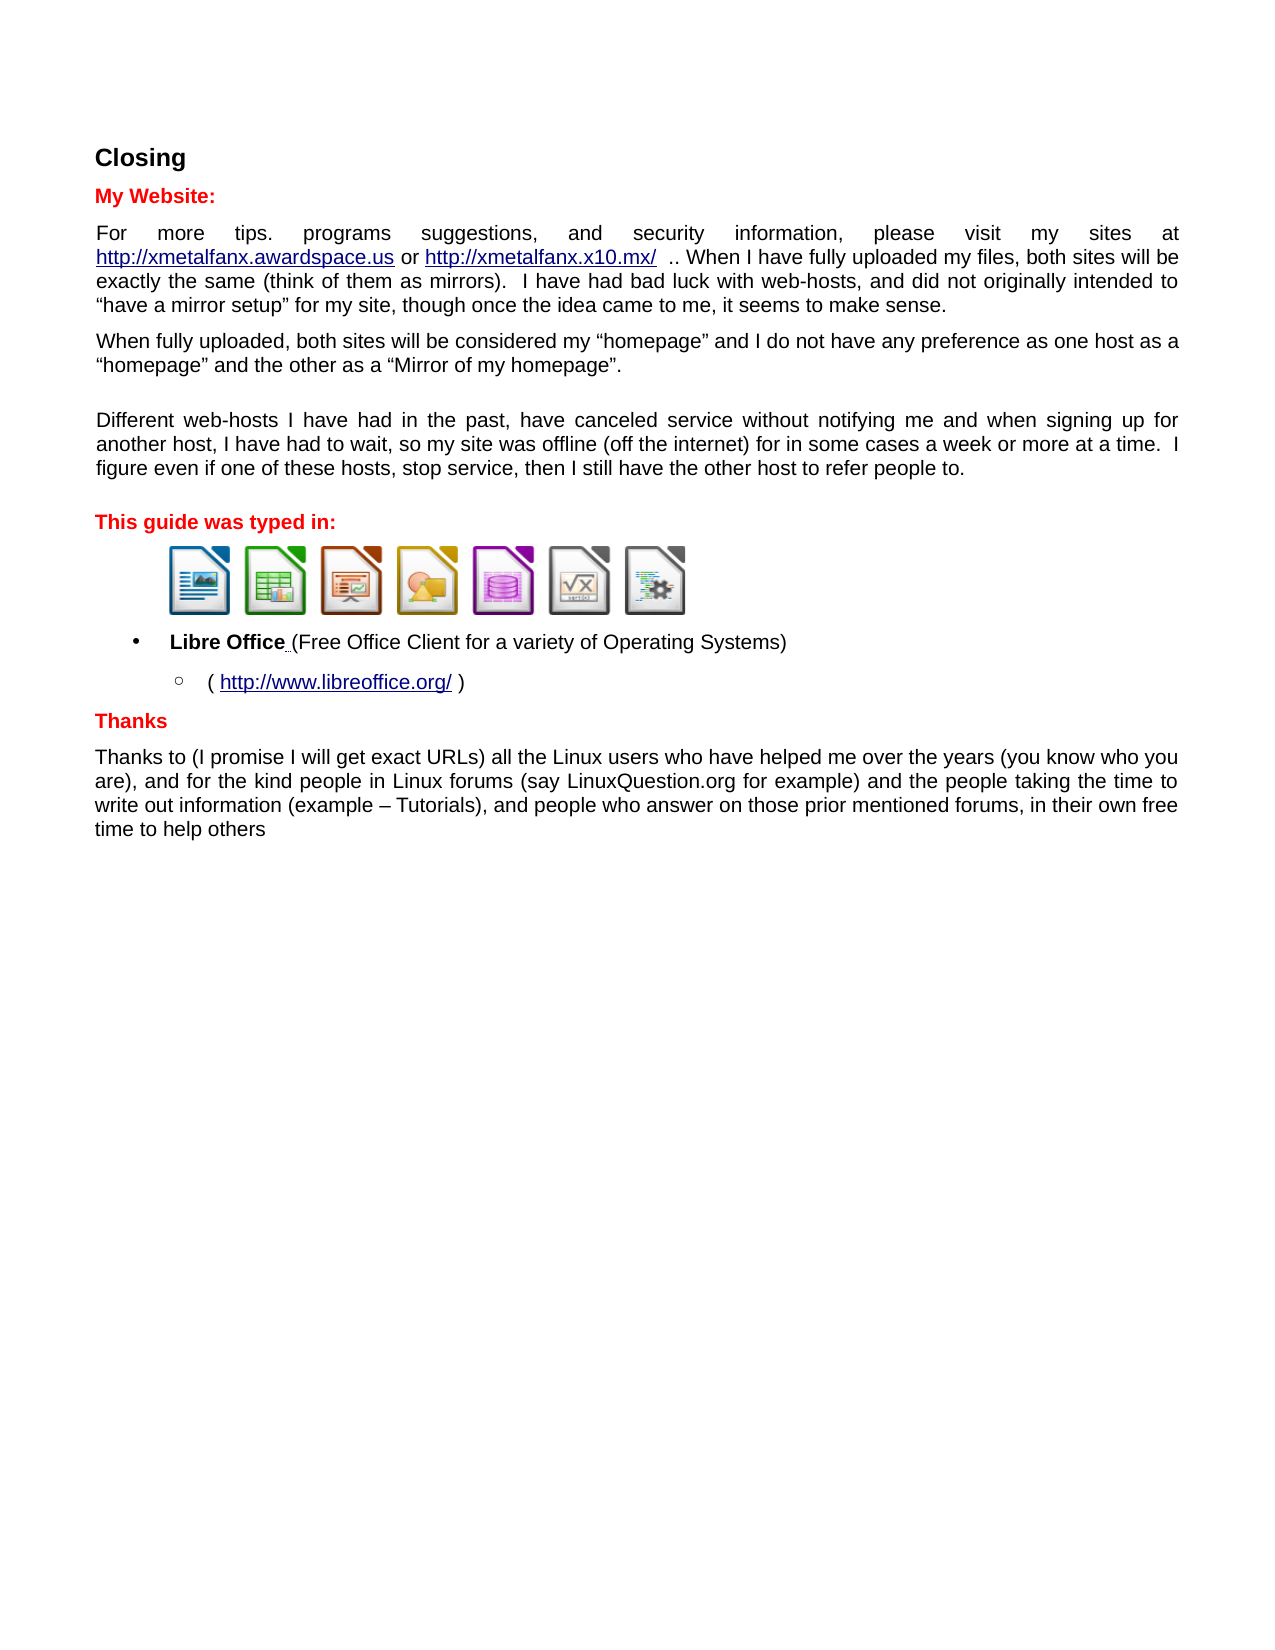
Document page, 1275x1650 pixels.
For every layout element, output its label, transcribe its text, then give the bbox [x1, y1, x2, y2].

text My Website: [94, 184, 1181, 208]
list ( http://www.libreoffice.org/ ) [169, 670, 1181, 694]
text Different web-hosts I have had in the past, have canceled service without notifying me and when signing up for another host, I have had to wait, so my site was offline (off the internet) for in some cases a week or more at a time. I figure even if one of these hosts, stop service, then I still have the other host to refer people to. [96, 408, 1181, 479]
text Thanks to (I promise I will get exact URLs) all the Linux users who have helped me over the years (you know who you are), and for the kind people in Linux forums (say LinuxQuestion.org for example) and the people taking the time to write out information (example – Tutorials), and people who answer on those prior mentioned forums, in their own free time to help others [94, 745, 1181, 841]
text This guide was typed in: [94, 509, 1181, 533]
text Thanks [94, 709, 1181, 733]
picture [169, 546, 686, 615]
subtitle Closing [94, 143, 1181, 172]
text When fully uploaded, both sites will be considered my “homepage” and I do not have any preference as one host as a “homepage” and the other as a “Mirror of my homepage”. [96, 329, 1181, 377]
list Libre Office (Free Office Client for a variety of Operating Systems) [132, 629, 1181, 655]
text For more tips. programs suggestions, and security information, please visit my sites at http://xmetalfanx.awardspace.us or http://xmetalfanx.x10.mx/ .. When I have fully uploaded my files, both sites will be exactly the same (think of them as mirrors). I have had bad luck with web-hosts, and did not originally intended to “have a mirror setup” for my site, though once the idea came to me, it seems to make sense. [96, 221, 1181, 317]
